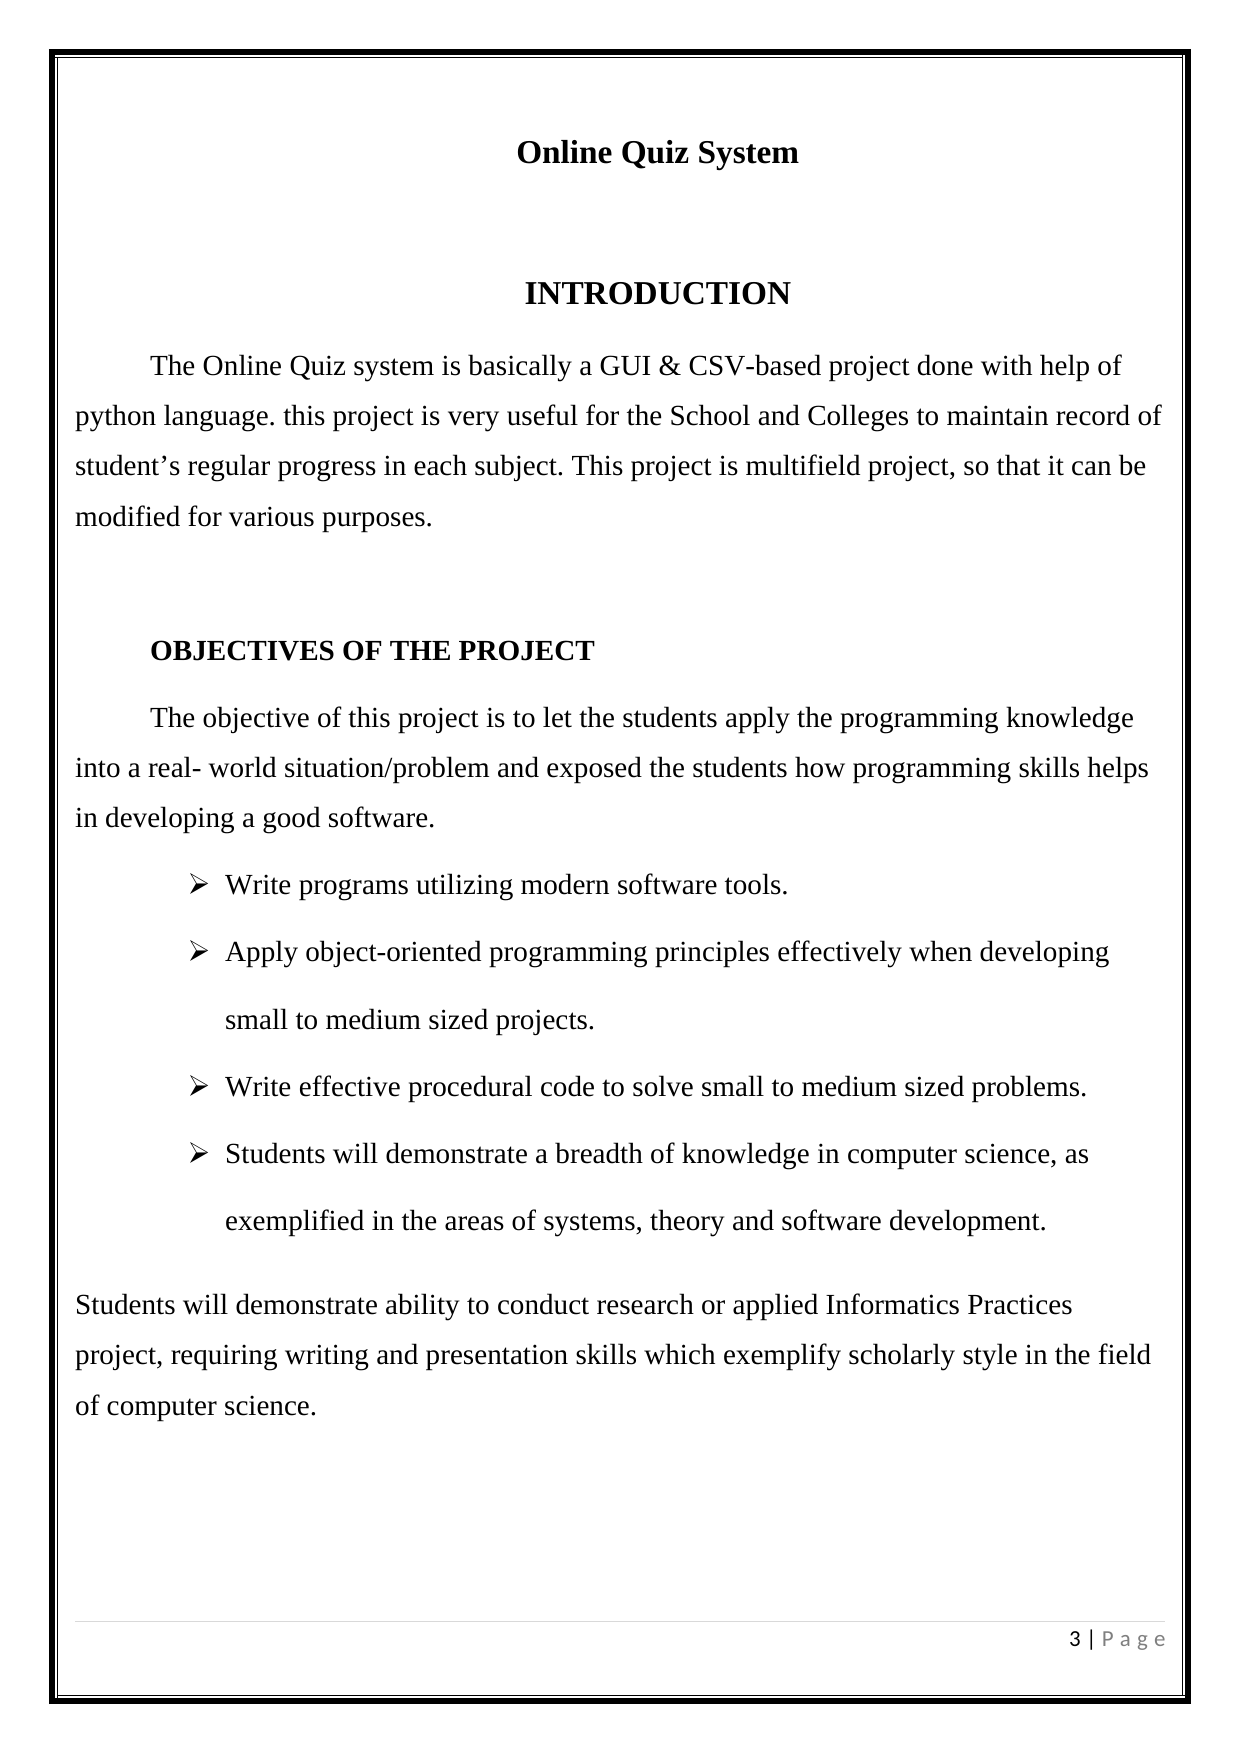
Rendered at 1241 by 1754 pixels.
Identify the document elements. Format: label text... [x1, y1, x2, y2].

list Apply object-oriented programming principles effectively when developing small to medium sized projects. [187, 934, 1165, 1035]
text OBJECTIVES OF THE PROJECT [75, 633, 1165, 666]
text Online Quiz System [75, 132, 1165, 171]
list Write effective procedural code to solve small to medium sized problems. [187, 1069, 1165, 1102]
text The objective of this project is to let the students apply the programming knowledge into a real- world situation/problem and exposed the students how programming skills helps in developing a good software. [75, 700, 1165, 834]
list Students will demonstrate a breadth of knowledge in computer science, as exemplified in the areas of systems, theory and software development. [187, 1136, 1165, 1237]
text Students will demonstrate ability to conduct research or applied Informatics Practices project, requiring writing and presentation skills which exemplify scholarly style in the field of computer science. [75, 1287, 1165, 1421]
text INTRODUCTION [75, 274, 1165, 312]
text The Online Quiz system is basically a GUI & CSV-based project done with help of python language. this project is very useful for the School and Colleges to maintain record of student’s regular progress in each subject. This project is multifield project, so that it can be modified for various purposes. [75, 348, 1165, 532]
list Write programs utilizing modern software tools. [187, 867, 1165, 901]
